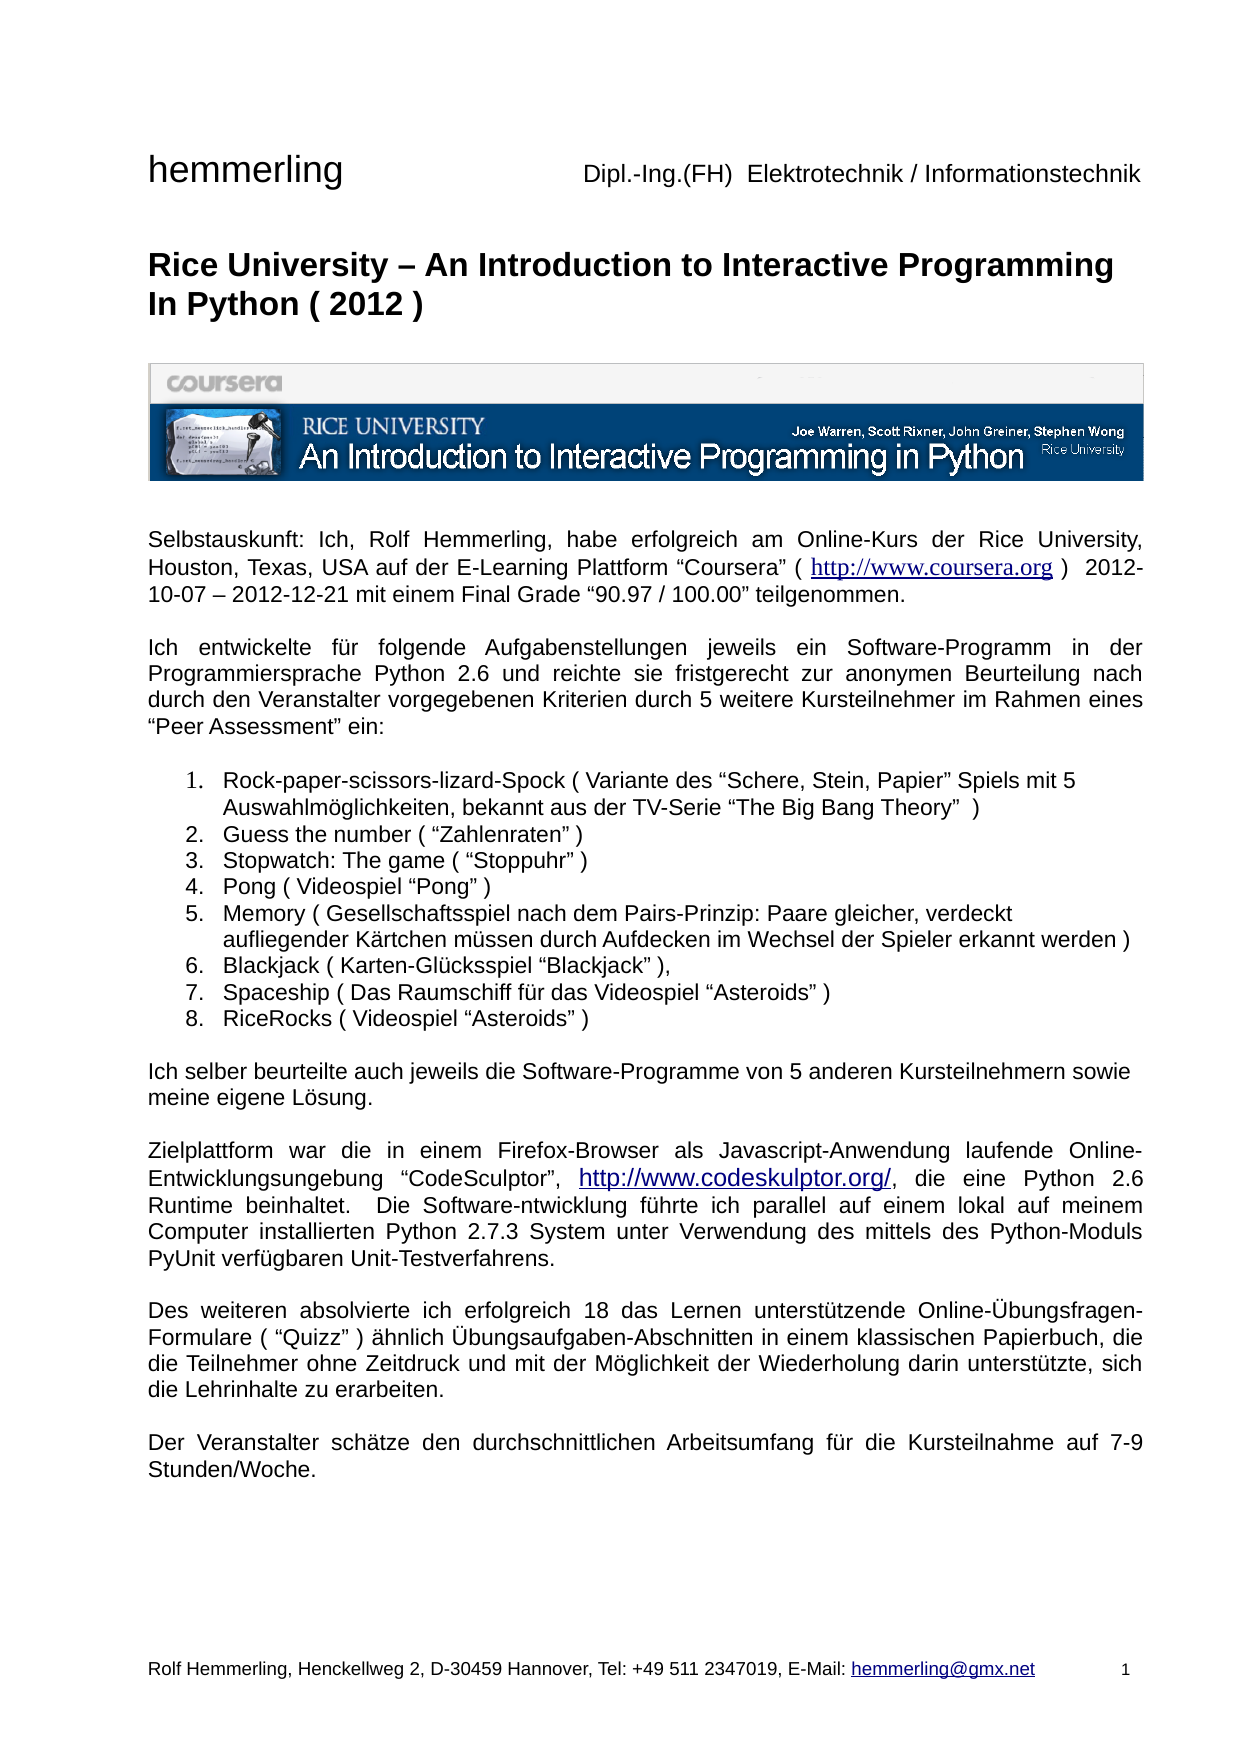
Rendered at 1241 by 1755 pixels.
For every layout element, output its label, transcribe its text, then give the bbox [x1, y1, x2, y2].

list RiceRocks ( Videospiel “Asteroids” ) [185, 1005, 1144, 1031]
list Guess the number ( “Zahlenraten” ) [185, 821, 1144, 847]
text Zielplattform war die in einem Firefox-Browser als Javascript-Anwendung laufende Online-Entwicklungsungebung “CodeSculptor”, http://www.codeskulptor.org/, die eine Python 2.6 Runtime beinhaltet. Die Software-ntwicklung führte ich parallel auf einem lokal auf meinem Computer installierten Python 2.7.3 System unter Verwendung des mittels des Python-Moduls PyUnit verfügbaren Unit-Testverfahrens. [148, 1137, 1144, 1271]
list Spaceship ( Das Raumschiff für das Videospiel “Asteroids” ) [185, 979, 1144, 1005]
list Rock-paper-scissors-lizard-Spock ( Variante des “Schere, Stein, Papier” Spiels mit 5 Auswahlmöglichkeiten, bekannt aus der TV-Serie “The Big Bang Theory” ) [185, 766, 1144, 821]
subtitle Rice University – An Introduction to Interactive Programming In Python ( 2012 ) [148, 245, 1144, 322]
text Ich entwickelte für folgende Aufgabenstellungen jeweils ein Software-Programm in der Programmiersprache Python 2.6 und reichte sie fristgerecht zur anonymen Beurteilung nach durch den Veranstalter vorgegebenen Kriterien durch 5 weitere Kursteilnehmer im Rahmen eines “Peer Assessment” ein: [148, 634, 1144, 739]
text Ich selber beurteilte auch jeweils die Software-Programme von 5 anderen Kursteilnehmern sowie meine eigene Lösung. [148, 1058, 1144, 1111]
list Blackjack ( Karten-Glücksspiel “Blackjack” ), [185, 952, 1144, 979]
picture [147, 363, 1144, 481]
list Pong ( Videospiel “Pong” ) [185, 873, 1144, 900]
text Selbstauskunft: Ich, Rolf Hemmerling, habe erfolgreich am Online-Kurs der Rice University, Houston, Texas, USA auf der E-Learning Plattform “Coursera” ( http://www.coursera.org ) 2012-10-07 – 2012-12-21 mit einem Final Grade “90.97 / 100.00” teilgenommen. [148, 526, 1144, 607]
text Des weiteren absolvierte ich erfolgreich 18 das Lernen unterstützende Online-Übungsfragen-Formulare ( “Quizz” ) ähnlich Übungsaufgaben-Abschnitten in einem klassischen Papierbuch, die die Teilnehmer ohne Zeitdruck und mit der Möglichkeit der Wiederholung darin unterstützte, sich die Lehrinhalte zu erarbeiten. [148, 1297, 1144, 1403]
list Stopwatch: The game ( “Stoppuhr” ) [185, 847, 1144, 873]
list Memory ( Gesellschaftsspiel nach dem Pairs-Prinzip: Paare gleicher, verdeckt aufliegender Kärtchen müssen durch Aufdecken im Wechsel der Spieler erkannt werden ) [185, 900, 1144, 952]
text Der Veranstalter schätze den durchschnittlichen Arbeitsumfang für die Kursteilnahme auf 7-9 Stunden/Woche. [148, 1429, 1144, 1482]
